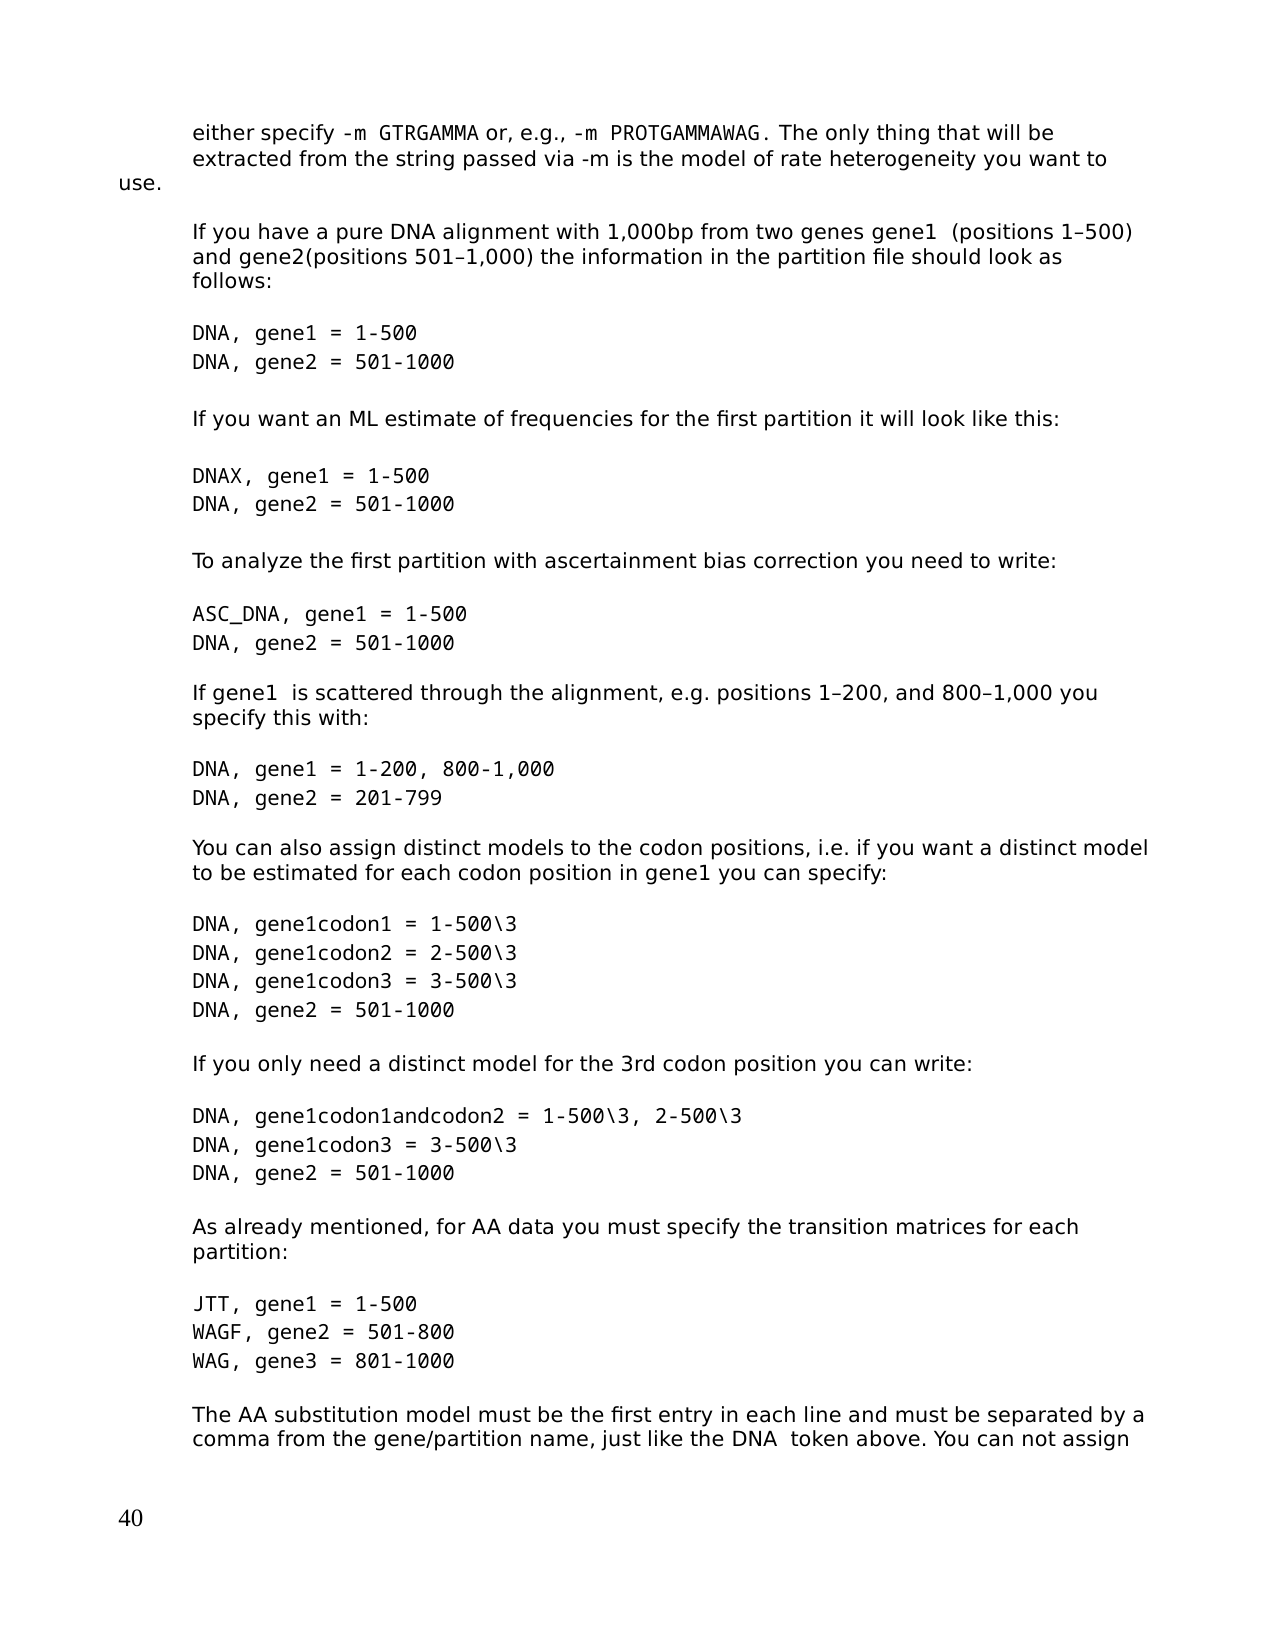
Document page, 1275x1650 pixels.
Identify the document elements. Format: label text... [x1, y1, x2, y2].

text As already mentioned, for AA data you must specify the transition matrices for each [118, 1215, 1157, 1240]
text DNA, gene2 = 201-799 [118, 783, 1157, 811]
text If you want an ML estimate of frequencies for the first partition it will look like this: [118, 404, 1157, 432]
text WAGF, gene2 = 501-800 [192, 1317, 1157, 1346]
text If you have a pure DNA alignment with 1,000bp from two genes gene1 (positions 1–500) and gene2(positions 501–1,000) the information in the partition file should look as follows: [118, 220, 1157, 293]
text If gene1 is scattered through the alignment, e.g. positions 1–200, and 800–1,000 you specify this with: [118, 681, 1157, 730]
text To analyze the first partition with ascertainment bias correction you need to write: [118, 546, 1157, 575]
text You can also assign distinct models to the codon positions, i.e. if you want a distinct model to be estimated for each codon position in gene1 you can specify: [118, 836, 1157, 885]
text ASC_DNA, gene1 = 1-500 [118, 599, 1157, 628]
text partition: [118, 1240, 1157, 1264]
text If you only need a distinct model for the 3rd codon position you can write: [118, 1052, 1157, 1077]
text JTT, gene1 = 1-500 [192, 1289, 1157, 1317]
text DNA, gene1codon2 = 2-500\3 [192, 938, 1157, 966]
text DNA, gene2 = 501-1000 [192, 995, 1157, 1023]
text WAG, gene3 = 801-1000 [192, 1346, 1157, 1374]
text DNAX, gene1 = 1-500 [118, 461, 1157, 489]
text DNA, gene1codon3 = 3-500\3 [192, 1129, 1157, 1158]
text DNA, gene1 = 1-500 [118, 318, 1157, 347]
text The AA substitution model must be the first entry in each line and must be separated by a comma from the gene/partition name, just like the DNA token above. You can not assign [118, 1403, 1157, 1452]
text DNA, gene2 = 501-1000 [118, 347, 1157, 375]
text DNA, gene2 = 501-1000 [118, 489, 1157, 518]
text DNA, gene1 = 1-200, 800-1,000 [118, 754, 1157, 783]
text DNA, gene1codon1 = 1-500\3 [192, 909, 1157, 938]
text either specify -m GTRGAMMA or, e.g., -m PROTGAMMAWAG. The only thing that will be extracted from the string passed via -m is the model of rate heterogeneity you want to use. [118, 118, 1157, 196]
text DNA, gene2 = 501-1000 [118, 628, 1157, 656]
text DNA, gene1codon1andcodon2 = 1-500\3, 2-500\3 [192, 1101, 1157, 1129]
text DNA, gene2 = 501-1000 [192, 1158, 1157, 1187]
text DNA, gene1codon3 = 3-500\3 [192, 966, 1157, 995]
